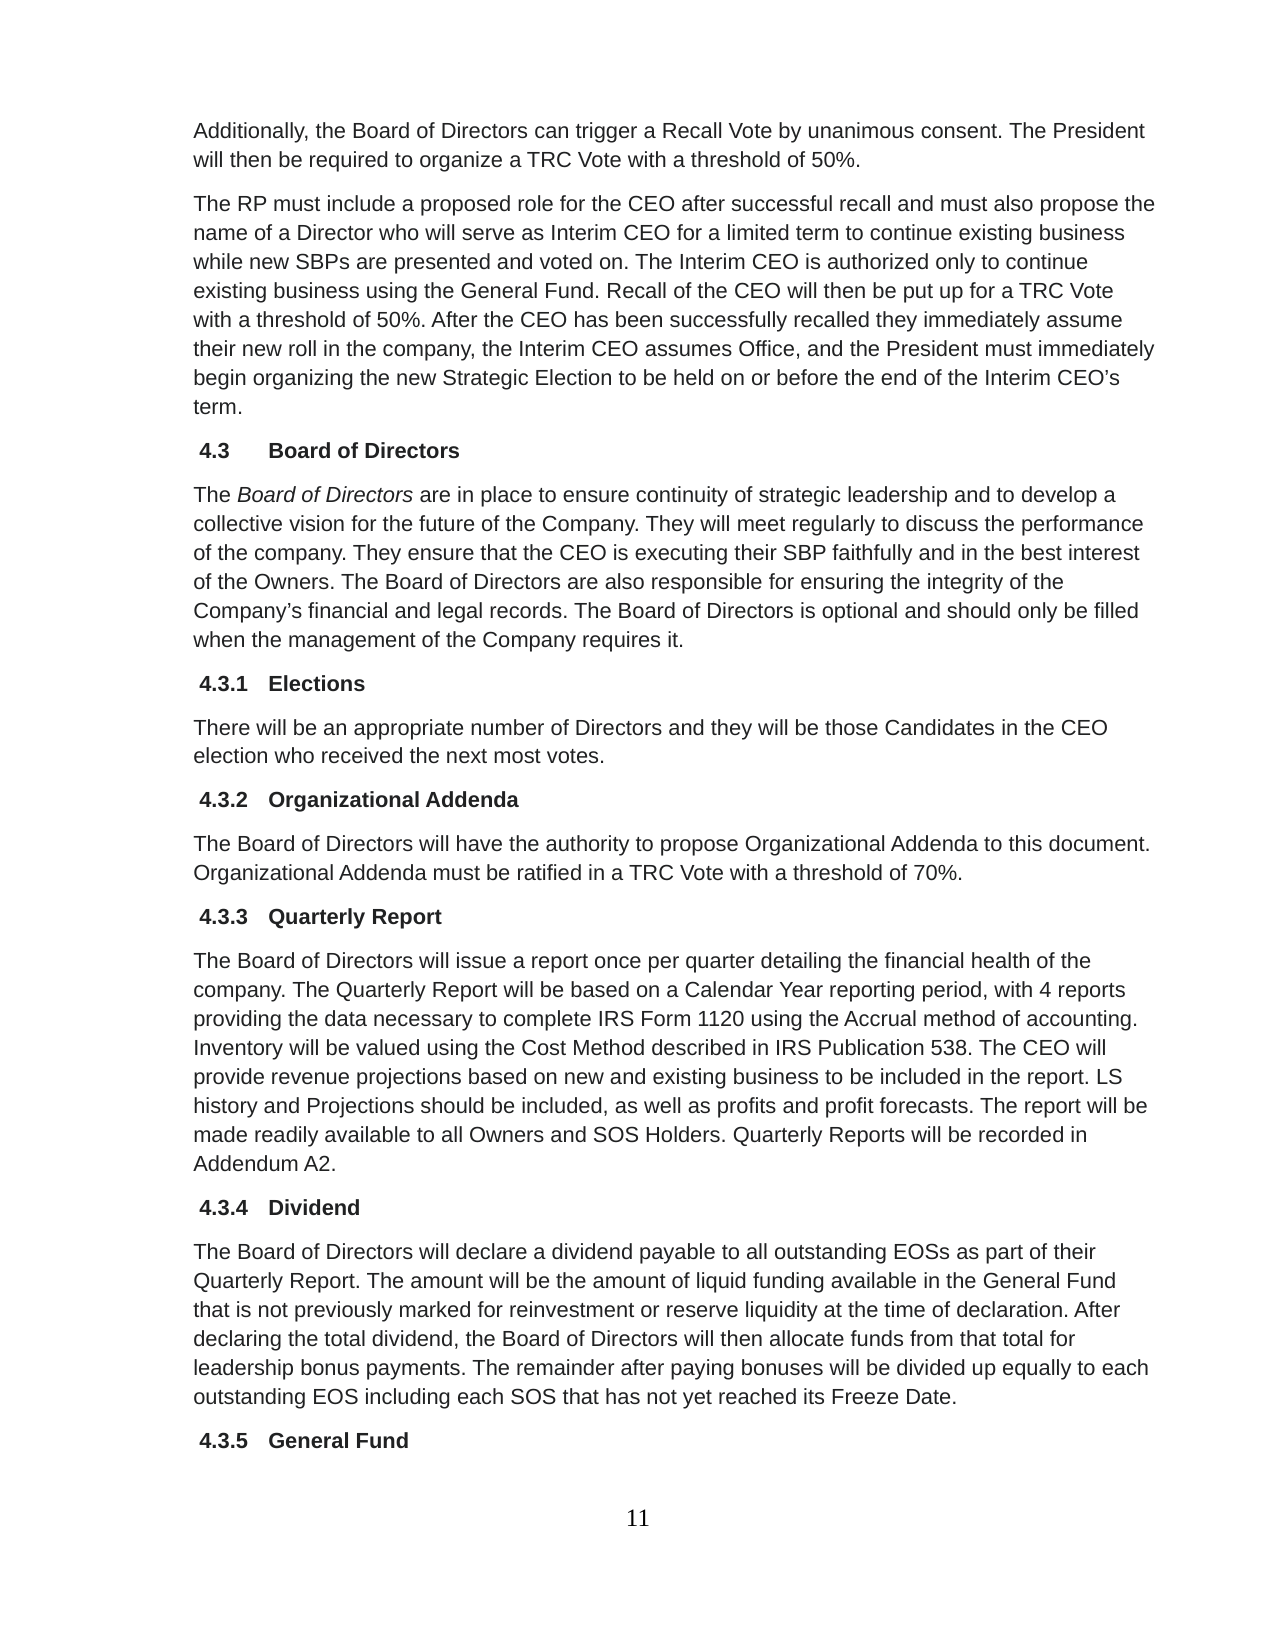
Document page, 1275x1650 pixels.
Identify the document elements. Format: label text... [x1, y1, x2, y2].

subtitle Quarterly Report [193, 904, 1157, 929]
list The RP must include a proposed role for the CEO after successful recall and must also propose the name of a Director who will serve as Interim CEO for a limited term to continue existing business while new SBPs are presented and voted on. The Interim CEO is authorized only to continue existing business using the General Fund. Recall of the CEO will then be put up for a TRC Vote with a threshold of 50%. After the CEO has been successfully recalled they immediately assume their new roll in the company, the Interim CEO assumes Office, and the President must immediately begin organizing the new Strategic Election to be held on or before the end of the Interim CEO’s term. [193, 191, 1157, 419]
subtitle Organizational Addenda [193, 787, 1157, 812]
list The Board of Directors are in place to ensure continuity of strategic leadership and to develop a collective vision for the future of the Company. They will meet regularly to discuss the performance of the company. They ensure that the CEO is executing their SBP faithfully and in the best interest of the Owners. The Board of Directors are also responsible for ensuring the integrity of the Company’s financial and legal records. The Board of Directors is optional and should only be filled when the management of the Company requires it. [193, 482, 1157, 652]
list The Board of Directors will declare a dividend payable to all outstanding EOSs as part of their Quarterly Report. The amount will be the amount of liquid funding available in the General Fund that is not previously marked for reinvestment or reserve liquidity at the time of declaration. After declaring the total dividend, the Board of Directors will then allocate funds from that total for leadership bonus payments. The remainder after paying bonuses will be divided up equally to each outstanding EOS including each SOS that has not yet reached its Freeze Date. [193, 1239, 1157, 1409]
subtitle Elections [193, 670, 1157, 696]
subtitle Dividend [193, 1195, 1157, 1220]
list There will be an appropriate number of Directors and they will be those Candidates in the CEO election who received the next most votes. [193, 714, 1157, 768]
subtitle General Fund [193, 1427, 1157, 1453]
list The Board of Directors will have the authority to propose Organizational Addenda to this document. Organizational Addenda must be ratified in a TRC Vote with a threshold of 70%. [193, 831, 1157, 885]
subtitle Board of Directors [193, 438, 1157, 463]
list The Board of Directors will issue a report once per quarter detailing the financial health of the company. The Quarterly Report will be based on a Calendar Year reporting period, with 4 reports providing the data necessary to complete IRS Form 1120 using the Accrual method of accounting. Inventory will be valued using the Cost Method described in IRS Publication 538. The CEO will provide revenue projections based on new and existing business to be included in the report. LS history and Projections should be included, as well as profits and profit forecasts. The report will be made readily available to all Owners and SOS Holders. Quarterly Reports will be recorded in Addendum A2. [193, 948, 1157, 1176]
list Additionally, the Board of Directors can trigger a Recall Vote by unanimous consent. The President will then be required to organize a TRC Vote with a threshold of 50%. [156, 118, 1157, 172]
